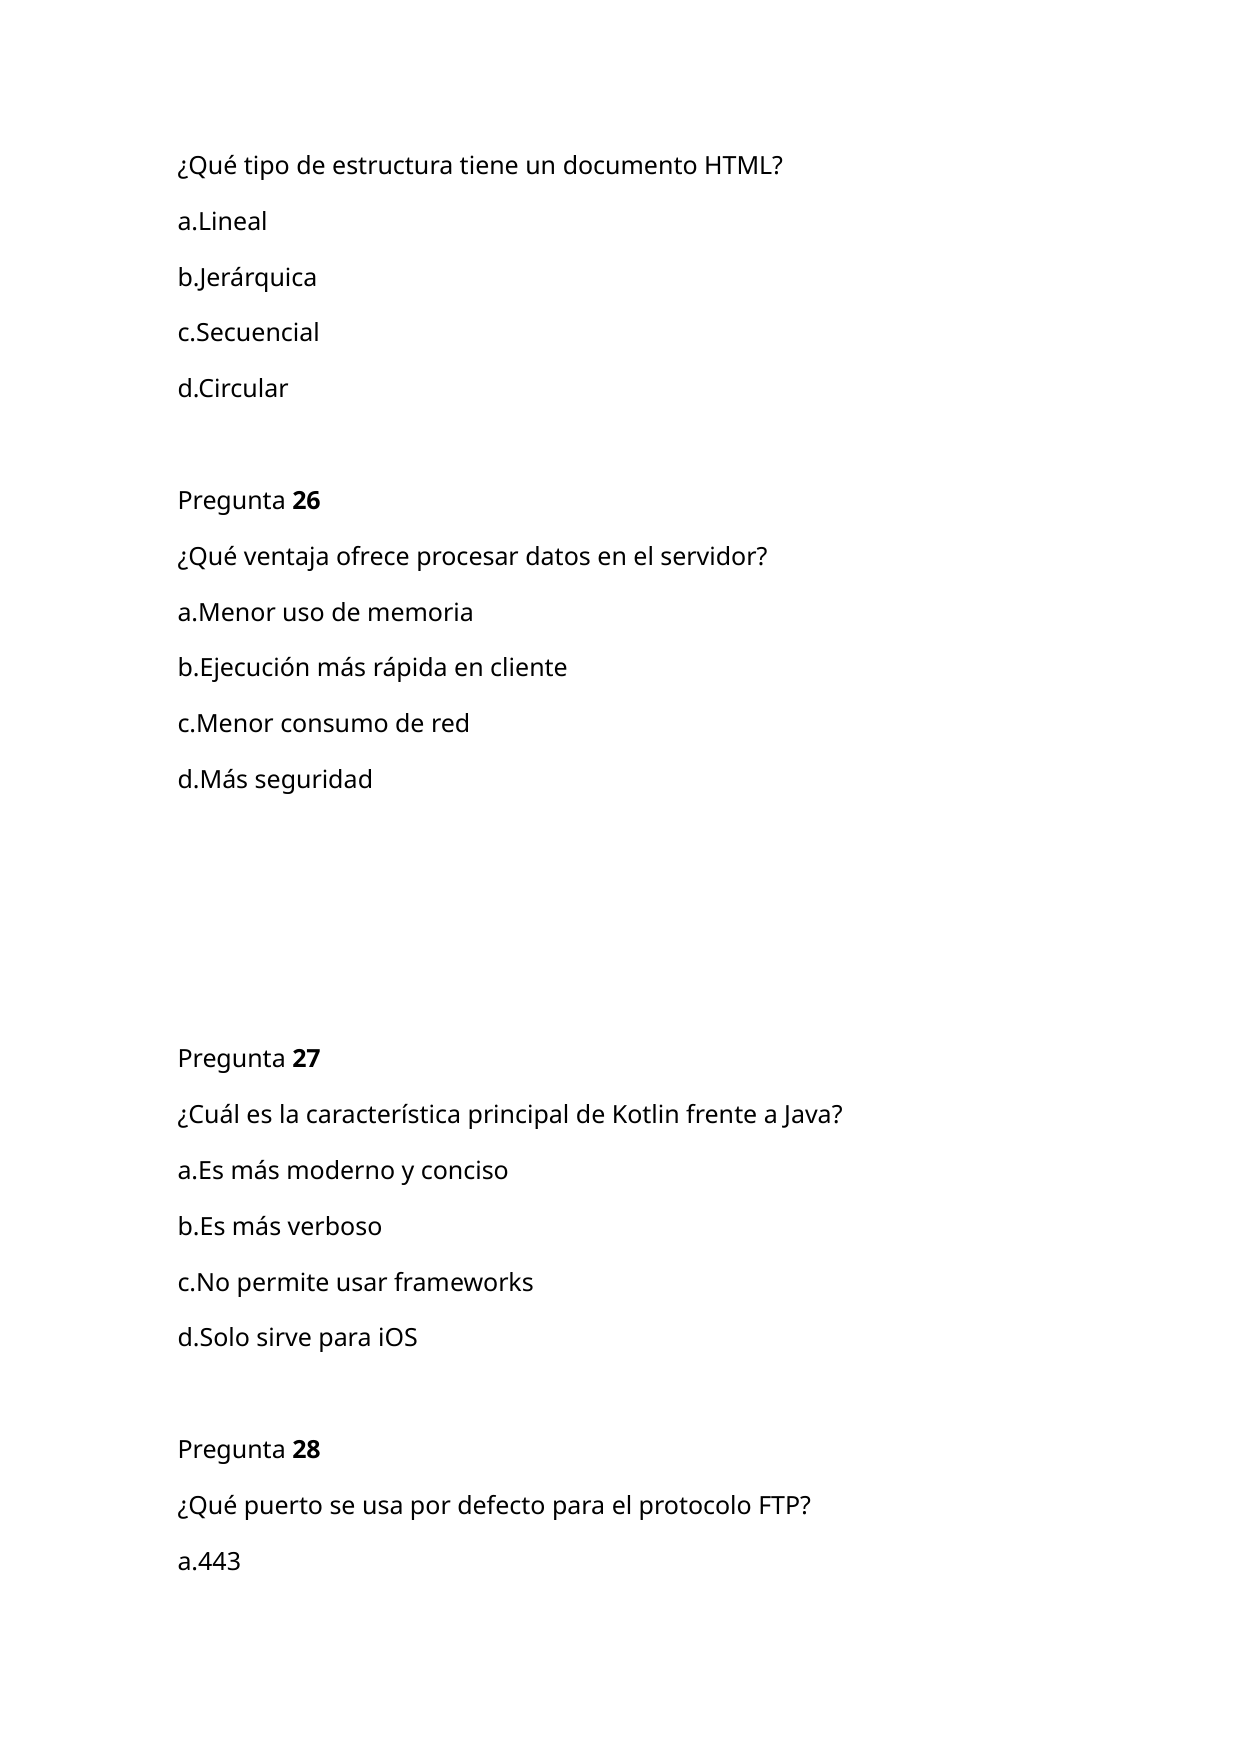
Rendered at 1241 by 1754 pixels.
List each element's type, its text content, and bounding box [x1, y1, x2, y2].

text b.Es más verboso [177, 1208, 1063, 1242]
text ¿Cuál es la característica principal de Kotlin frente a Java? [177, 1097, 1063, 1131]
text d.Circular [177, 371, 1063, 405]
text Pregunta 28 [177, 1432, 1063, 1466]
text Pregunta 27 [177, 1041, 1063, 1075]
text ¿Qué ventaja ofrece procesar datos en el servidor? [177, 538, 1063, 572]
text c.Menor consumo de red [177, 706, 1063, 740]
text a.Es más moderno y conciso [177, 1153, 1063, 1187]
text ¿Qué puerto se usa por defecto para el protocolo FTP? [177, 1488, 1063, 1522]
text a.Lineal [177, 203, 1063, 237]
text c.Secuencial [177, 315, 1063, 349]
text ¿Qué tipo de estructura tiene un documento HTML? [177, 148, 1063, 182]
text b.Jerárquica [177, 259, 1063, 293]
text d.Más seguridad [177, 762, 1063, 796]
text c.No permite usar frameworks [177, 1264, 1063, 1298]
text a.443 [177, 1543, 1063, 1577]
text a.Menor uso de memoria [177, 594, 1063, 628]
text Pregunta 26 [177, 483, 1063, 517]
text b.Ejecución más rápida en cliente [177, 650, 1063, 684]
text d.Solo sirve para iOS [177, 1320, 1063, 1354]
